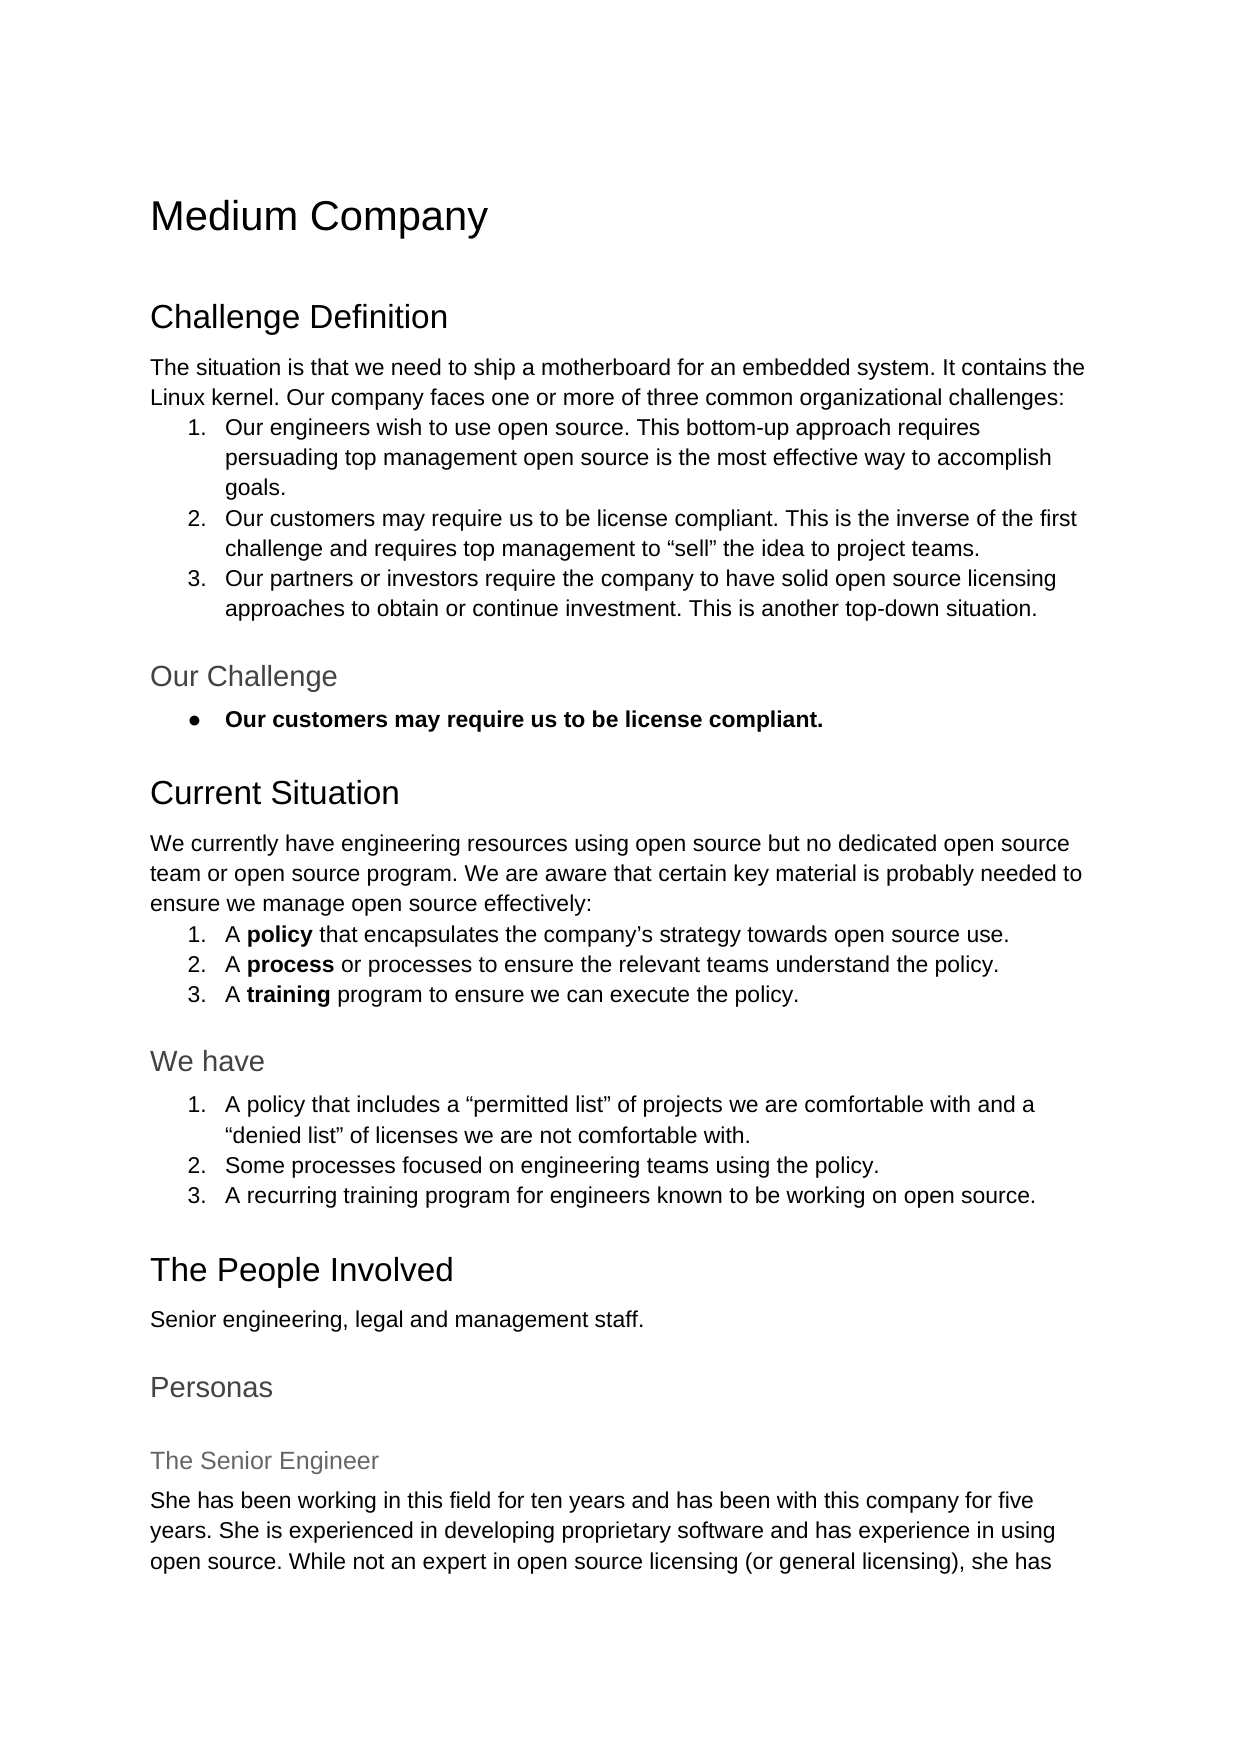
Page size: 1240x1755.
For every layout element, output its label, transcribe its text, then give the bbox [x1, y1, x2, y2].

text She has been working in this field for ten years and has been with this company for five years. She is experienced in developing proprietary software and has experience in using open source. While not an expert in open source licensing (or general licensing), she has [150, 1487, 1089, 1574]
list Our partners or investors require the company to have solid open source licensing approaches to obtain or continue investment. This is another top-down situation. [187, 565, 1089, 621]
subtitle The Senior Engineer [150, 1446, 1089, 1475]
text Senior engineering, legal and management staff. [150, 1306, 1089, 1333]
subtitle The People Involved [150, 1250, 1089, 1288]
list Our customers may require us to be license compliant. This is the inverse of the first challenge and requires top management to “sell” the idea to project teams. [187, 504, 1089, 561]
list Our customers may require us to be license compliant. [187, 706, 1089, 732]
list A training program to ensure we can execute the policy. [187, 981, 1089, 1007]
list A process or processes to ensure the relevant teams understand the policy. [187, 951, 1089, 977]
subtitle We have [150, 1044, 1089, 1078]
list Some processes focused on engineering teams using the policy. [187, 1152, 1089, 1178]
list A policy that includes a “permitted list” of projects we are comfortable with and a “denied list” of licenses we are not comfortable with. [187, 1091, 1089, 1148]
subtitle Our Challenge [150, 659, 1089, 692]
list Our engineers wish to use open source. This bottom-up approach requires persuading top management open source is the most effective way to accomplish goals. [187, 414, 1089, 501]
list A policy that encapsulates the company’s strategy towards open source use. [187, 921, 1089, 947]
subtitle Challenge Definition [150, 297, 1089, 335]
text We currently have engineering resources using open source but no dedicated open source team or open source program. We are aware that certain key material is probably needed to ensure we manage open source effectively: [150, 830, 1089, 917]
subtitle Medium Company [150, 192, 1089, 239]
subtitle Current Situation [150, 773, 1089, 812]
subtitle Personas [150, 1370, 1089, 1403]
list A recurring training program for engineers known to be working on open source. [187, 1182, 1089, 1208]
text The situation is that we need to ship a motherboard for an embedded system. It contains the Linux kernel. Our company faces one or more of three common organizational challenges: [150, 353, 1089, 410]
